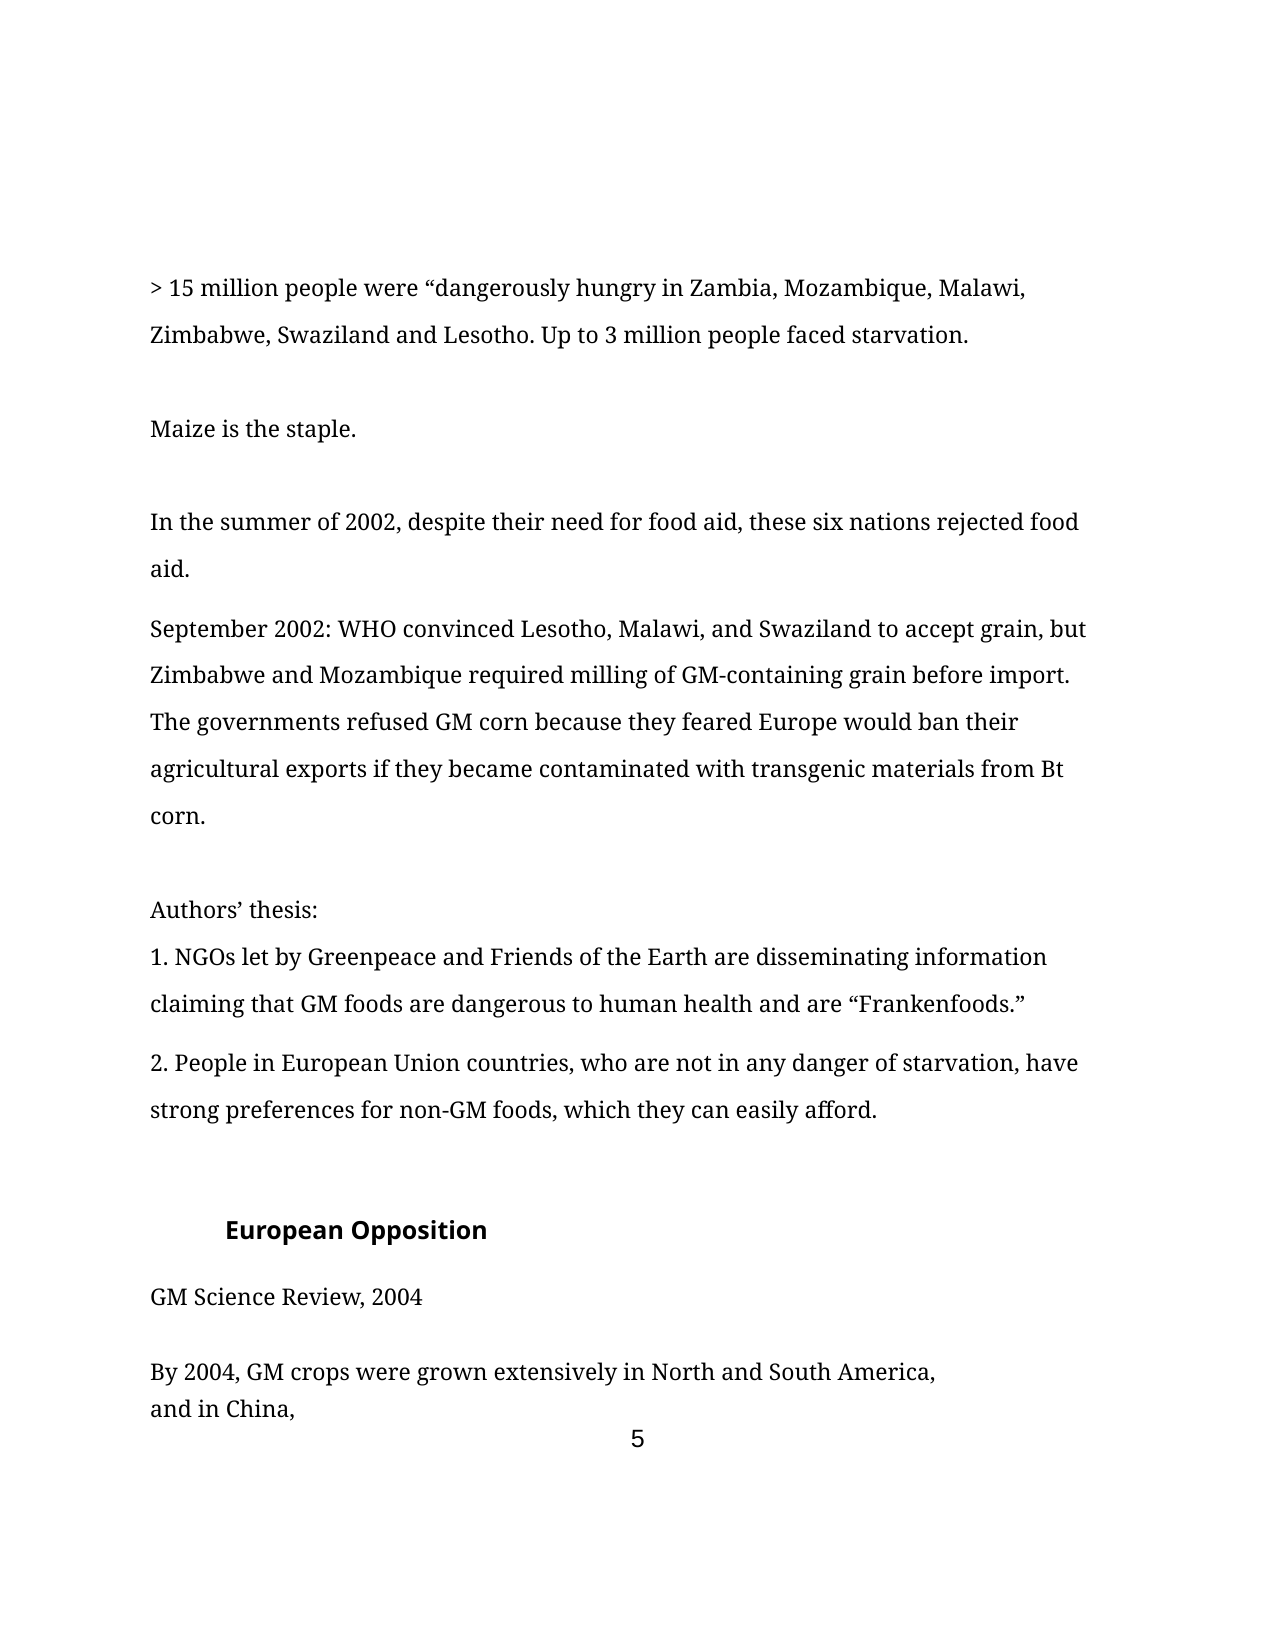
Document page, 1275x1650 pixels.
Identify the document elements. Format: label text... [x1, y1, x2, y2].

text The governments refused GM corn because they feared Europe would ban their agricultural exports if they became contaminated with transgenic materials from Bt corn. [150, 706, 1125, 831]
text Maize is the staple. [150, 412, 1125, 444]
text and in China, [150, 1393, 1125, 1424]
text By 2004, GM crops were grown extensively in North and South America, [150, 1356, 1125, 1387]
text Authors’ thesis: [150, 894, 1125, 925]
text > 15 million people were “dangerously hungry in Zambia, Mozambique, Malawi, Zimbabwe, Swaziland and Lesotho. Up to 3 million people faced starvation. [150, 272, 1125, 350]
text GM Science Review, 2004 [150, 1281, 1125, 1312]
text In the summer of 2002, despite their need for food aid, these six nations rejected food aid. [150, 506, 1125, 584]
text September 2002: WHO convinced Lesotho, Malawi, and Swaziland to accept grain, but Zimbabwe and Mozambique required milling of GM-containing grain before import. [150, 612, 1125, 691]
text 1. NGOs let by Greenpeace and Friends of the Earth are disseminating information claiming that GM foods are dangerous to human health and are “Frankenfoods.” [150, 941, 1125, 1019]
text 2. People in European Union countries, who are not in any danger of starvation, have strong preferences for non-GM foods, which they can easily afford. [150, 1047, 1125, 1125]
text European Opposition [150, 1212, 1125, 1247]
